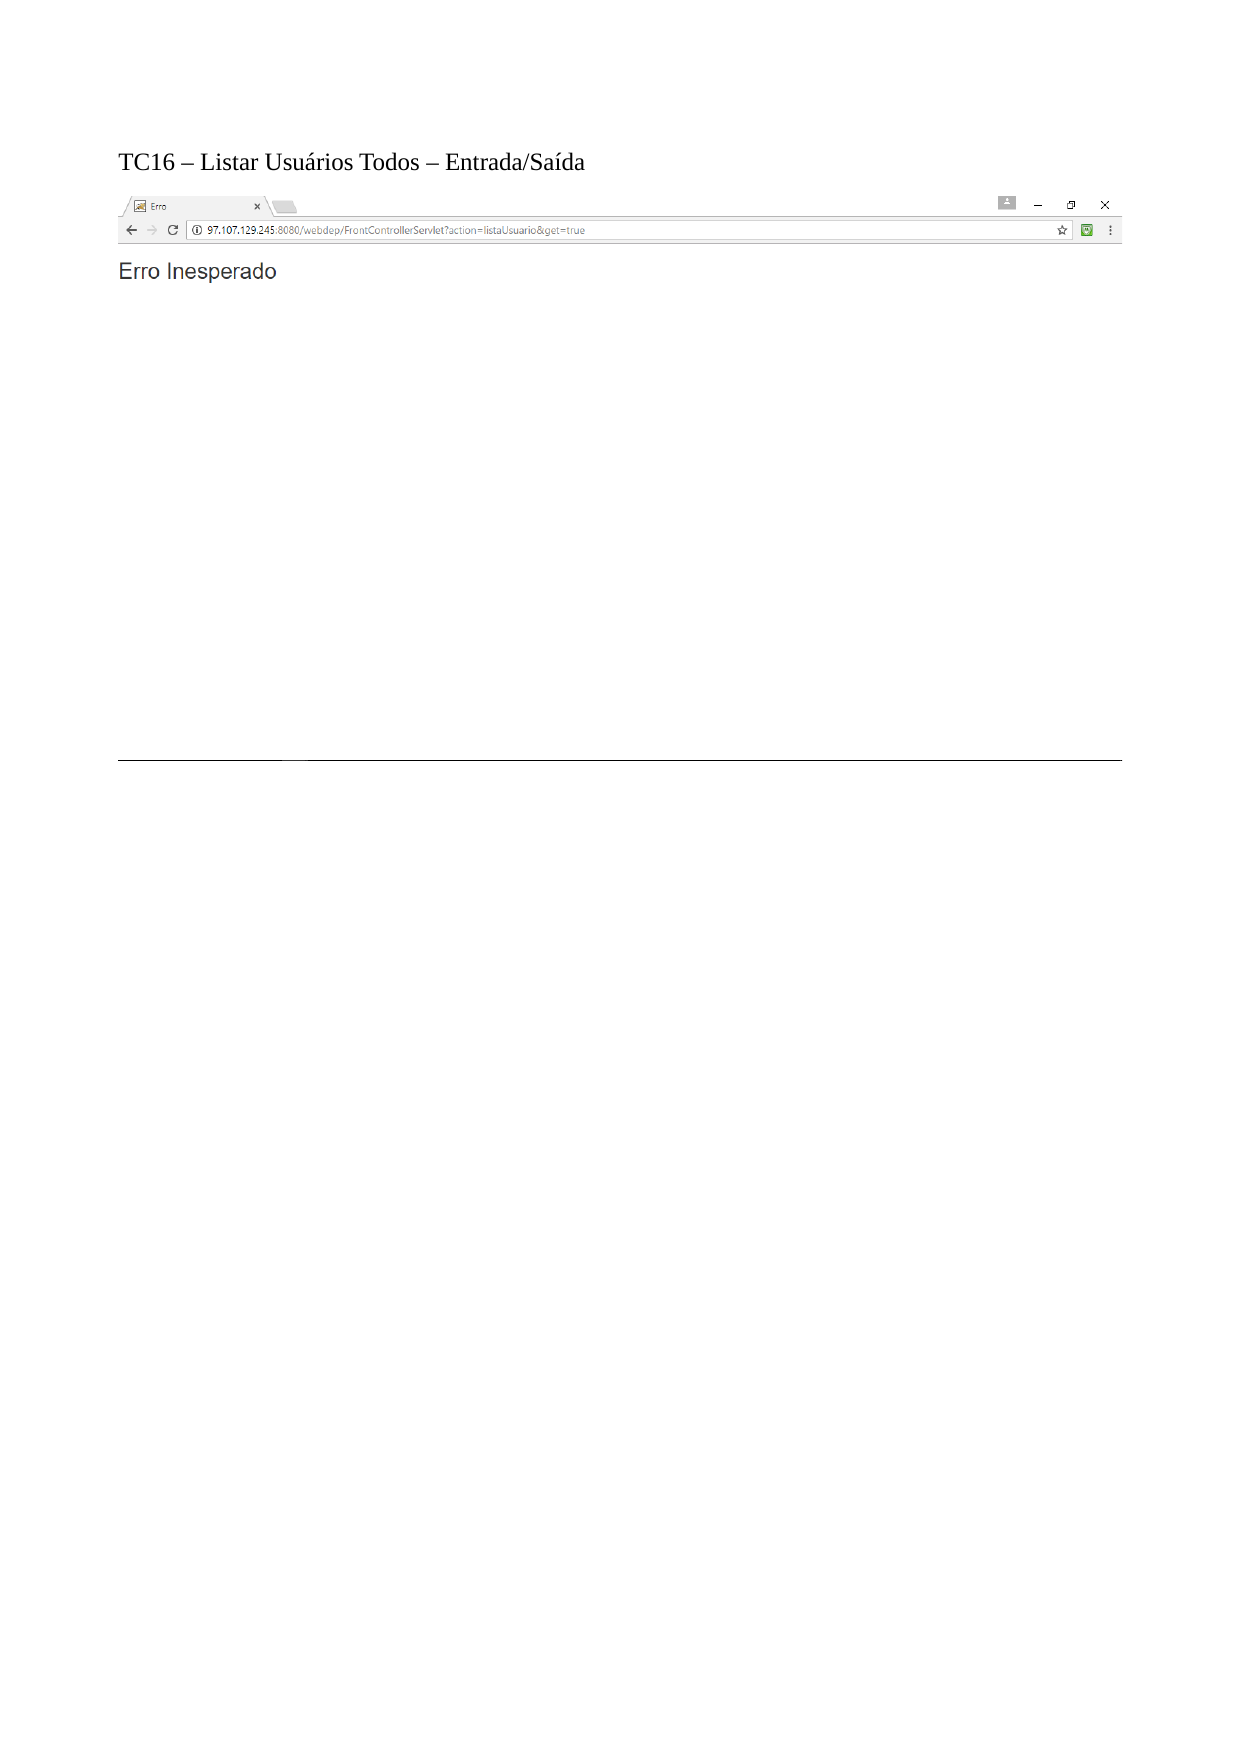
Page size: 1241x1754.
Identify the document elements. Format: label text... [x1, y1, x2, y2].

text TC16 – Listar Usuários Todos – Entrada/Saída [118, 147, 1122, 176]
